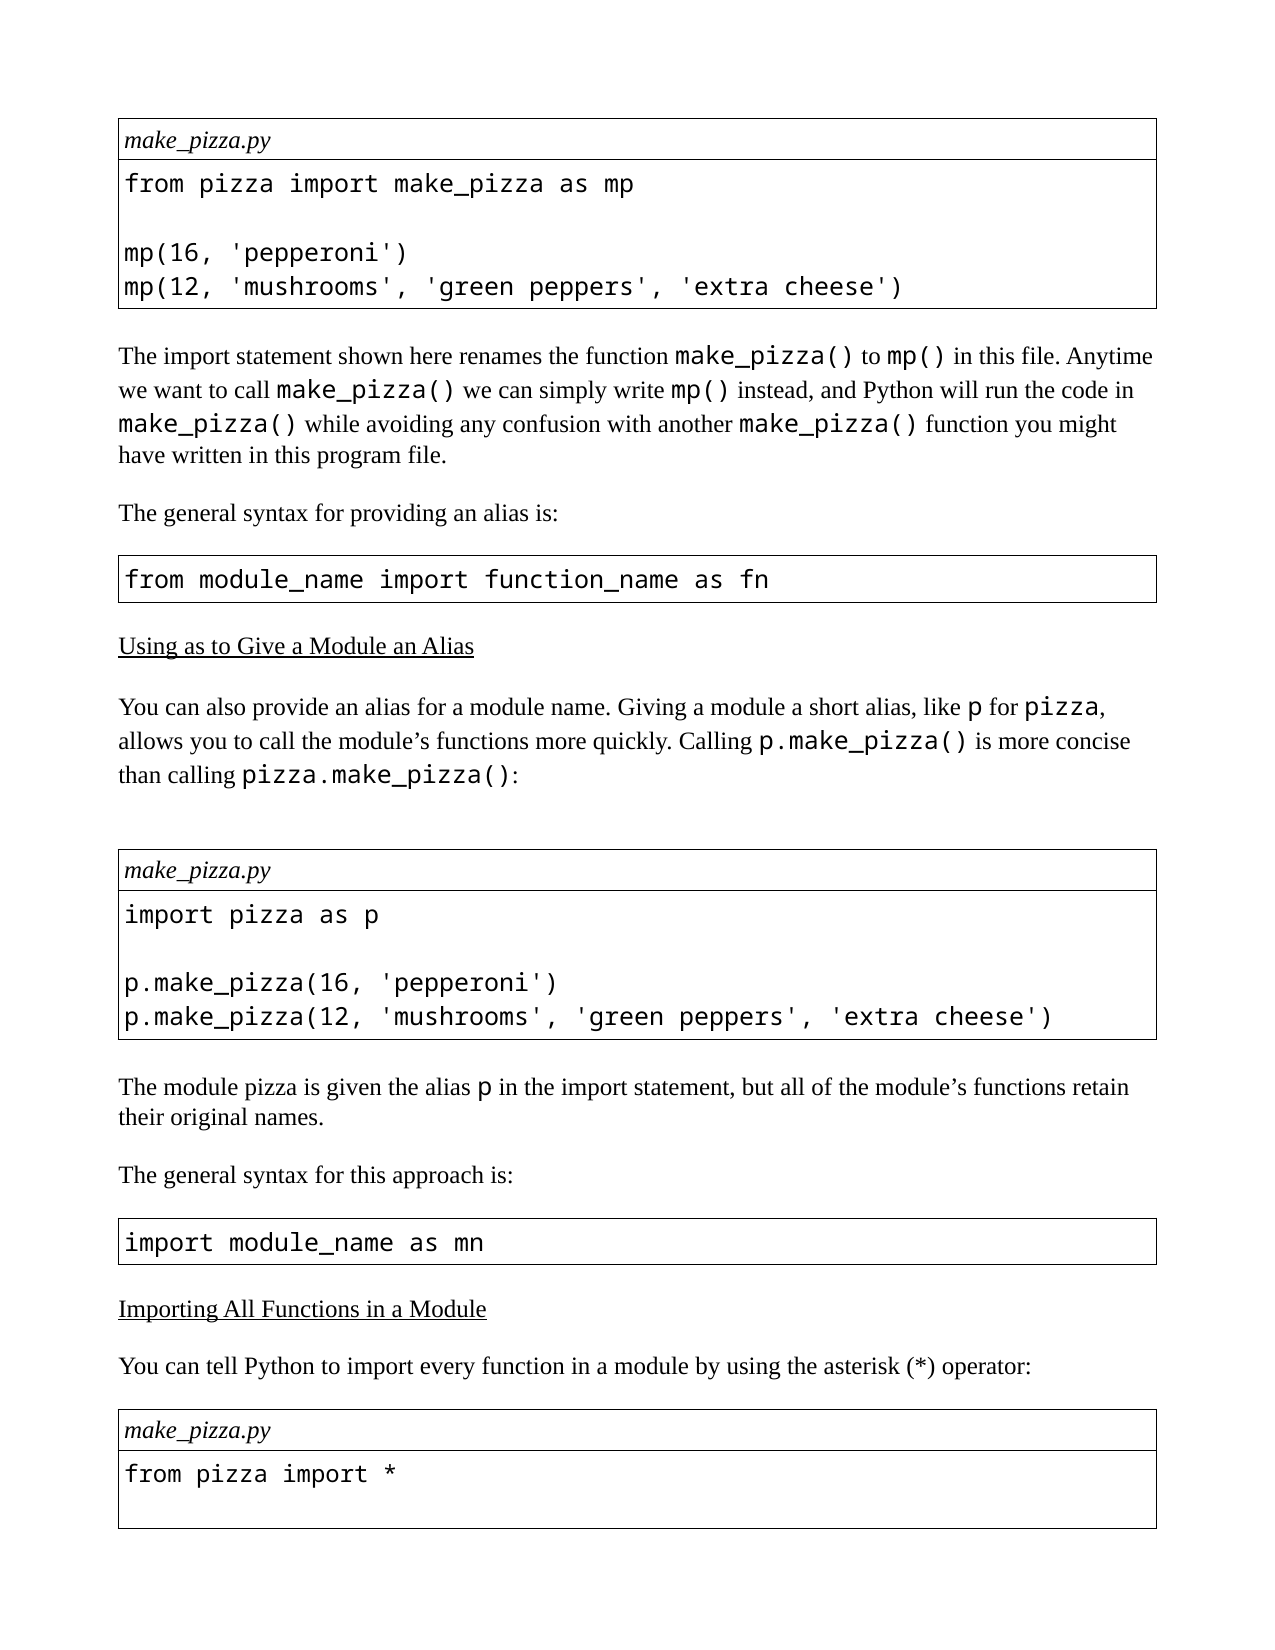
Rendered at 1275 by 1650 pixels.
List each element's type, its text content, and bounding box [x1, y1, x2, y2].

table_cell import pizza as p p.make_pizza(16, 'pepperoni') p.make_pizza(12, 'mushrooms', 'green peppers', 'extra cheese') [119, 891, 1156, 1039]
table_cell from pizza import make_pizza as mp mp(16, 'pepperoni') mp(12, 'mushrooms', 'green peppers', 'extra cheese') [119, 160, 1156, 308]
text Importing All Functions in a Module [118, 1294, 1157, 1323]
text You can tell Python to import every function in a module by using the asterisk (*) operator: [118, 1351, 1157, 1380]
table_header make_pizza.py [119, 1410, 1156, 1450]
table_cell from pizza import * [119, 1451, 1156, 1528]
text The import statement shown here renames the function make_pizza() to mp() in this file. Anytime we want to call make_pizza() we can simply write mp() instead, and Python will run the code in make_pizza() while avoiding any confusion with another make_pizza() function you might have written in this program file. [118, 338, 1157, 469]
text You can also provide an alias for a module name. Giving a module a short alias, like p for pizza, allows you to call the module’s functions more quickly. Calling p.make_pizza() is more concise than calling pizza.make_pizza(): [118, 689, 1157, 791]
text The general syntax for providing an alias is: [118, 498, 1157, 526]
text The general syntax for this approach is: [118, 1160, 1157, 1189]
text Using as to Give a Module an Alias [118, 631, 1157, 660]
table_header import module_name as mn [119, 1219, 1156, 1264]
table_header from module_name import function_name as fn [119, 556, 1156, 602]
text The module pizza is given the alias p in the import statement, but all of the module’s functions retain their original names. [118, 1068, 1157, 1131]
table_header make_pizza.py [119, 119, 1156, 159]
table_header make_pizza.py [119, 850, 1156, 890]
